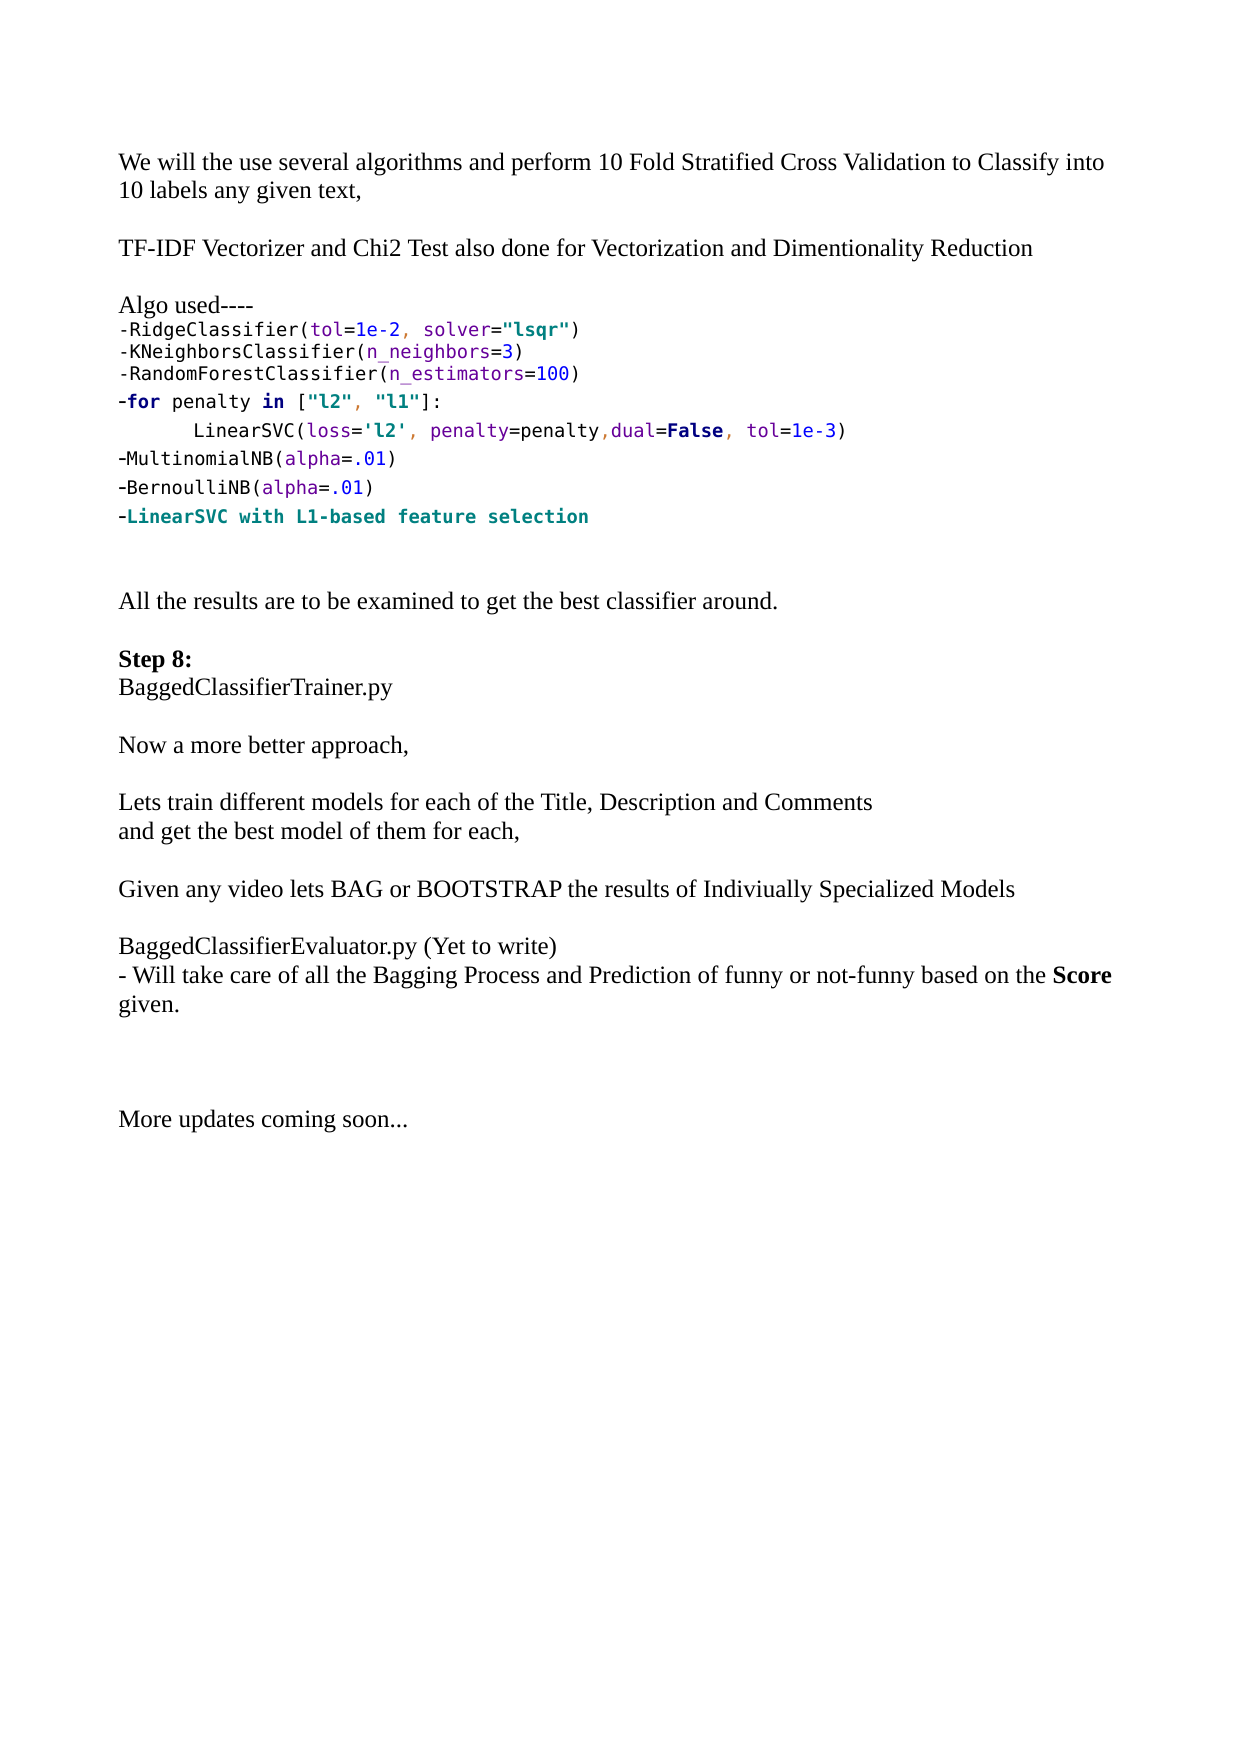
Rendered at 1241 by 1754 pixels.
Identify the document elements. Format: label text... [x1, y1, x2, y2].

text Lets train different models for each of the Title, Description and Comments [118, 787, 1122, 816]
text Now a more better approach, [118, 730, 1122, 759]
text -KNeighborsClassifier(n_neighbors=3) [118, 341, 1122, 363]
text Algo used---- [118, 291, 1122, 319]
text BaggedClassifierEvaluator.py (Yet to write) [118, 931, 1122, 960]
text More updates coming soon... [118, 1104, 1122, 1132]
text - Will take care of all the Bagging Process and Prediction of funny or not-funny based on the Score given. [118, 960, 1122, 1017]
text We will the use several algorithms and perform 10 Fold Stratified Cross Validation to Classify into 10 labels any given text, [118, 147, 1122, 204]
text All the results are to be examined to get the best classifier around. [118, 586, 1122, 615]
text Step 8: [118, 644, 1122, 672]
text TF-IDF Vectorizer and Chi2 Test also done for Vectorization and Dimentionality Reduction [118, 233, 1122, 262]
text Given any video lets BAG or BOOTSTRAP the results of Indiviually Specialized Models [118, 874, 1122, 902]
text and get the best model of them for each, [118, 816, 1122, 845]
text -RandomForestClassifier(n_estimators=100) -for penalty in ["l2", "l1"]: LinearSVC(loss='l2', penalty=penalty,dual=False, tol=1e-3) -MultinomialNB(alpha=.01) -BernoulliNB(alpha=.01) -LinearSVC with L1-based feature selection [118, 363, 1122, 557]
text -RidgeClassifier(tol=1e-2, solver="lsqr") [118, 319, 1122, 341]
text BaggedClassifierTrainer.py [118, 672, 1122, 701]
